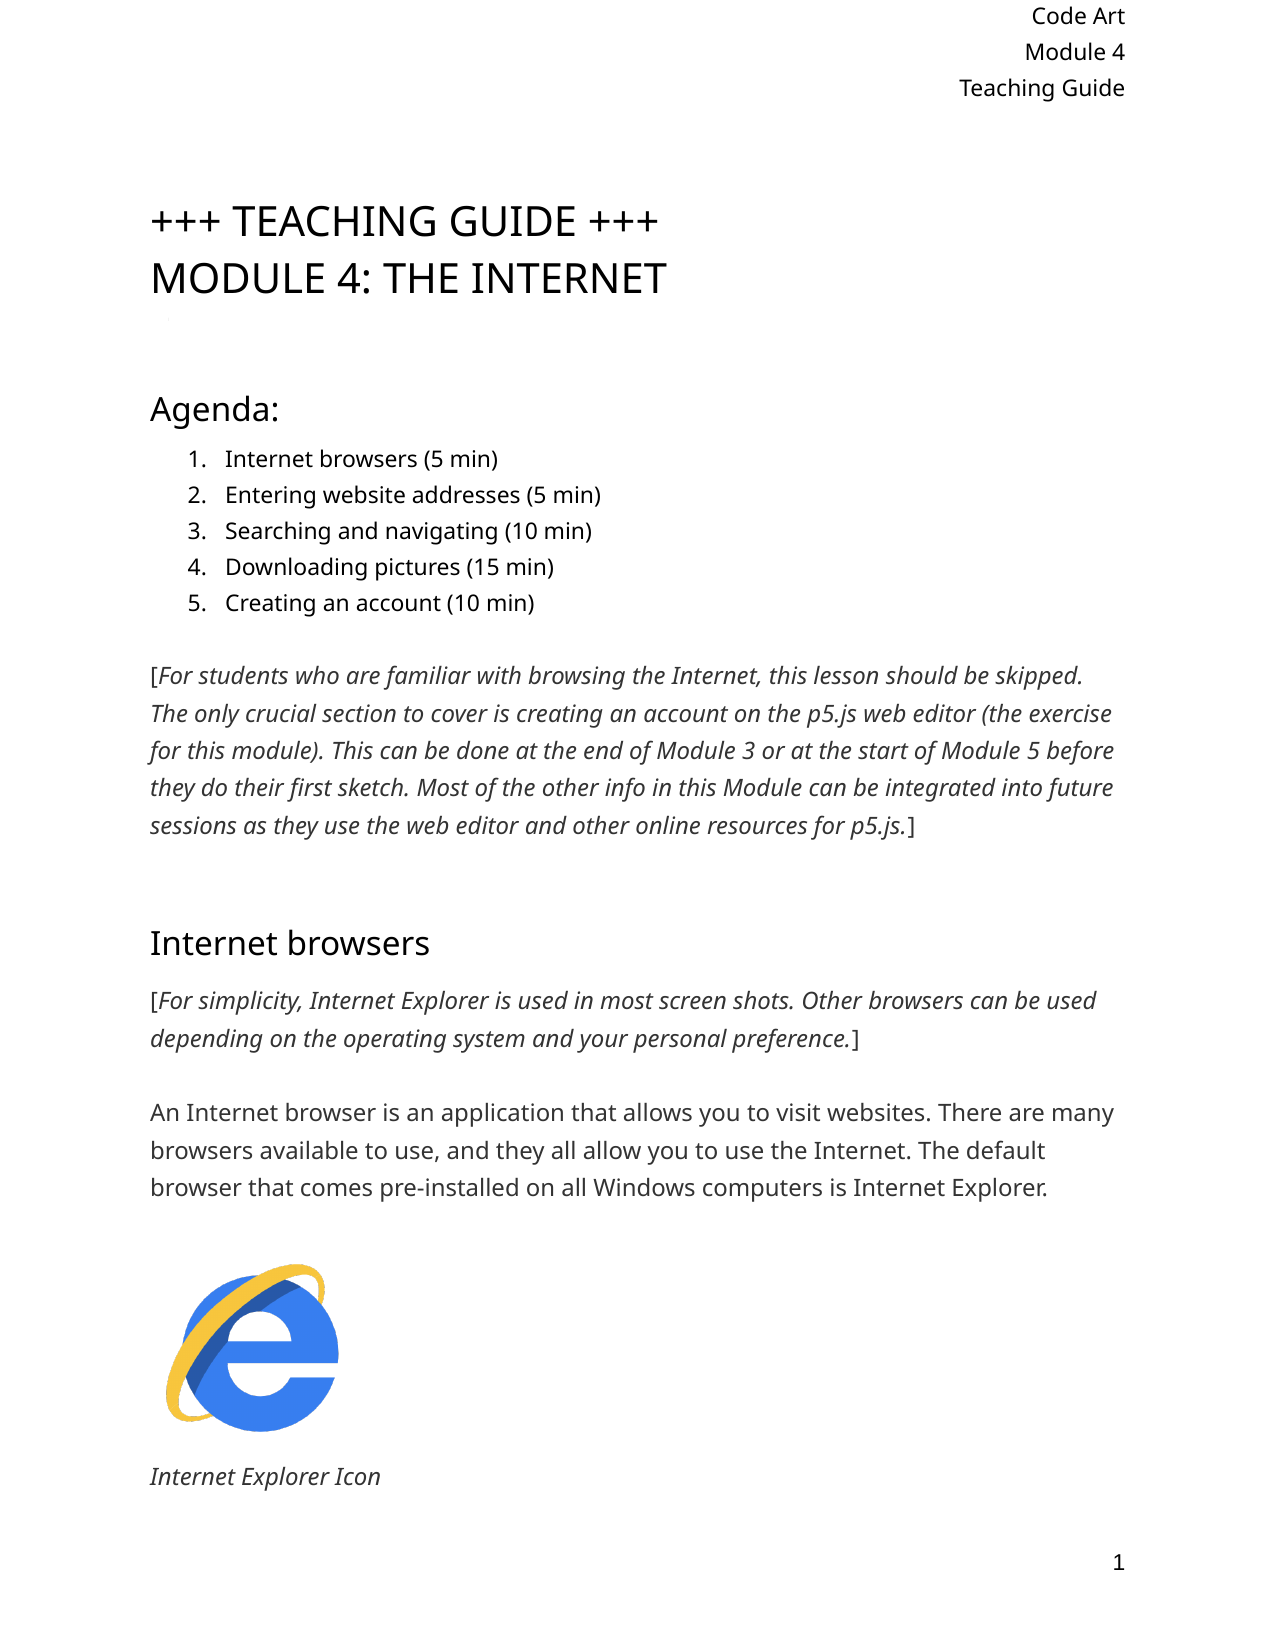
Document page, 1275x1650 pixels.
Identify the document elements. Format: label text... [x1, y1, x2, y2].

text [For simplicity, Internet Explorer is used in most screen shots. Other browsers can be used depending on the operating system and your personal preference.] [150, 984, 1125, 1054]
list Internet browsers (5 min) [187, 443, 1125, 474]
list Searching and navigating (10 min) [187, 515, 1125, 546]
text Internet Explorer Icon [150, 1460, 1125, 1492]
list Creating an account (10 min) [187, 587, 1125, 618]
subtitle Agenda: [150, 385, 1125, 431]
subtitle Internet browsers [150, 919, 1125, 965]
text An Internet browser is an application that allows you to visit websites. There are many browsers available to use, and they all allow you to use the Internet. The default browser that comes pre-installed on all Windows computers is Internet Explorer. [150, 1096, 1125, 1204]
list Downloading pictures (15 min) [187, 551, 1125, 582]
text [For students who are familiar with browsing the Internet, this lesson should be skipped. The only crucial section to cover is creating an account on the p5.js web editor (the exercise for this module). This can be done at the end of Module 3 or at the start of Module 5 before they do their first sketch. Most of the other info in this Module can be integrated into future sessions as they use the web editor and other online resources for p5.js.] [150, 659, 1125, 841]
subtitle +++ TEACHING GUIDE +++ MODULE 4: THE INTERNET [150, 192, 1125, 305]
picture [150, 1245, 361, 1456]
list Entering website addresses (5 min) [187, 479, 1125, 511]
